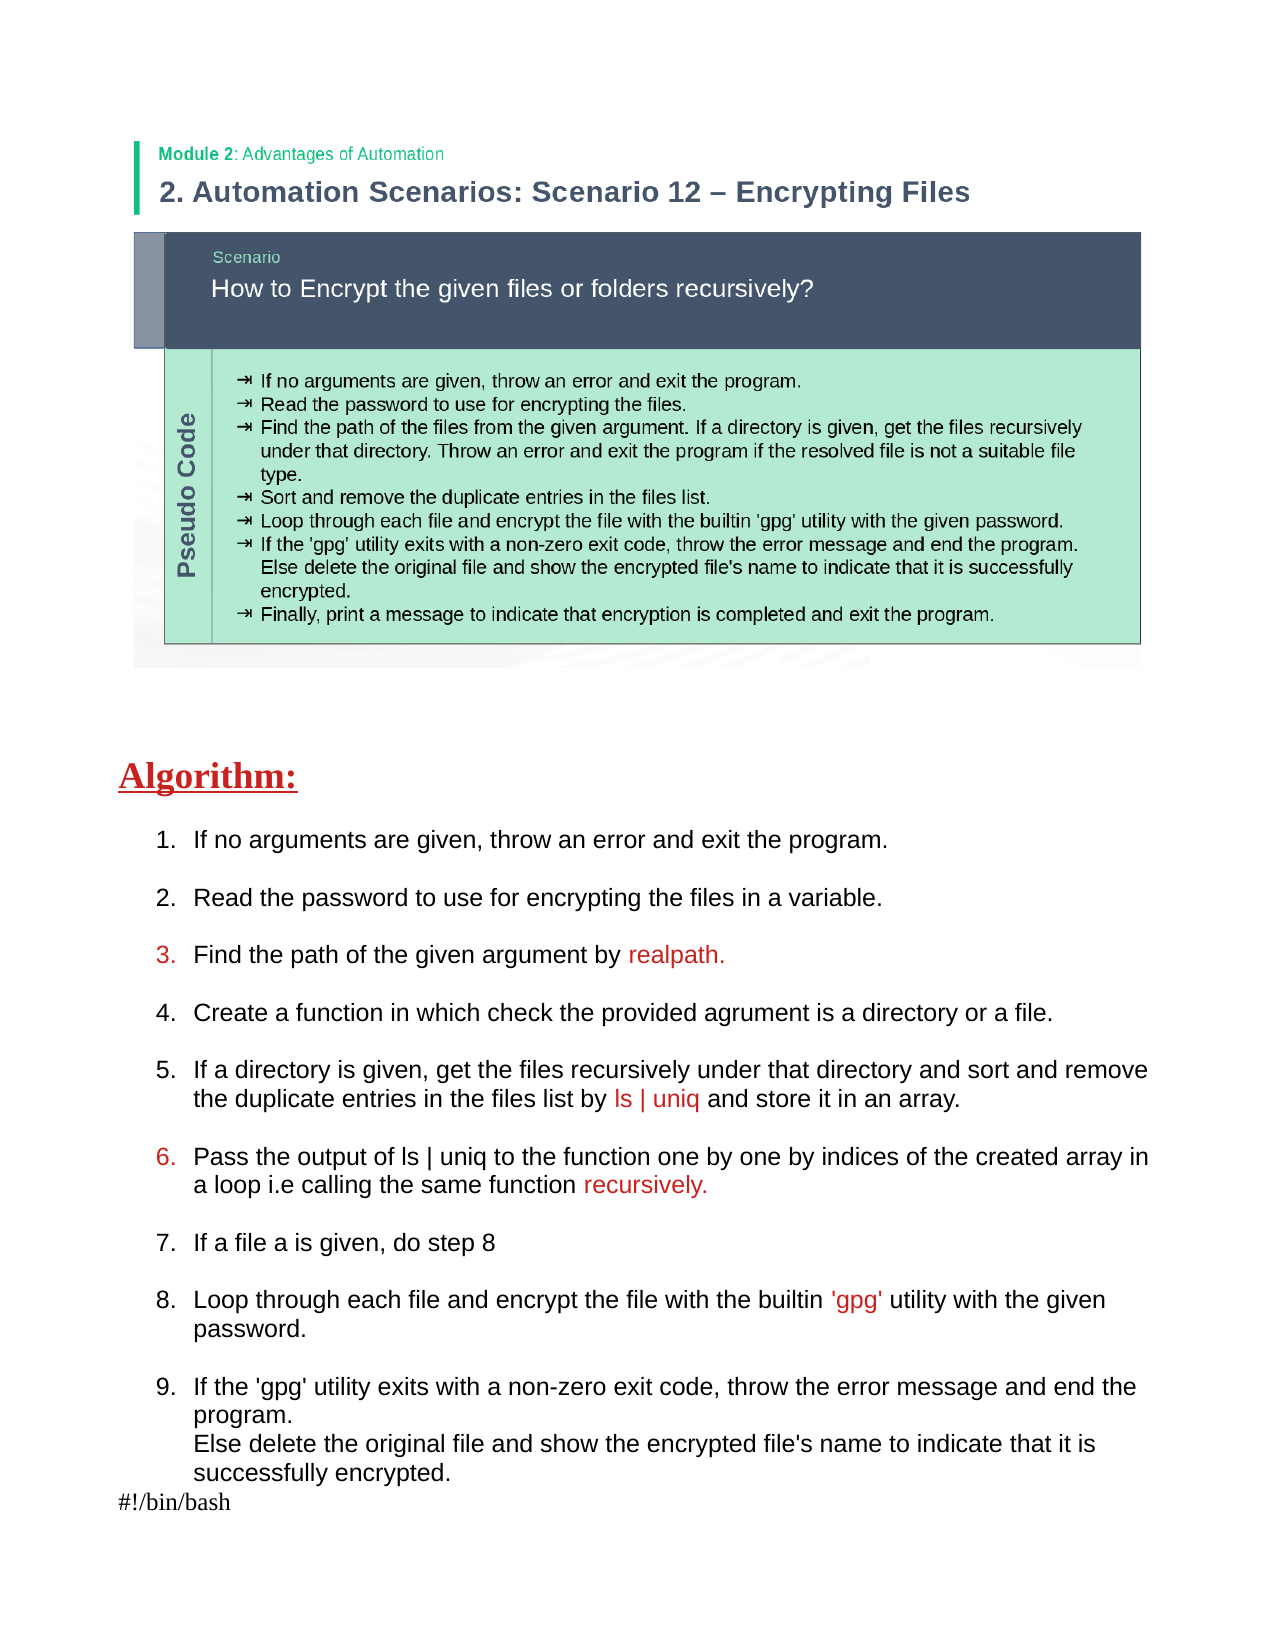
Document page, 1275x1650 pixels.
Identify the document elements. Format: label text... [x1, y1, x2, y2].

list If no arguments are given, throw an error and exit the program. [156, 825, 1157, 854]
list Else delete the original file and show the encrypted file's name to indicate that it is successfully encrypted. [156, 1429, 1157, 1487]
picture [133, 118, 1142, 668]
text Algorithm: [118, 753, 1157, 797]
list Pass the output of ls | uniq to the function one by one by indices of the created array in a loop i.e calling the same function recursively. [156, 1142, 1157, 1199]
list Loop through each file and encrypt the file with the builtin 'gpg' utility with the given password. [156, 1285, 1157, 1343]
list Find the path of the given argument by realpath. [156, 940, 1157, 969]
text #!/bin/bash [118, 1487, 1157, 1515]
list Read the password to use for encrypting the files in a variable. [156, 883, 1157, 912]
list If a file a is given, do step 8 [156, 1228, 1157, 1257]
list If the 'gpg' utility exits with a non-zero exit code, throw the error message and end the program. [156, 1372, 1157, 1429]
list Create a function in which check the provided agrument is a directory or a file. [156, 998, 1157, 1027]
list If a directory is given, get the files recursively under that directory and sort and remove the duplicate entries in the files list by ls | uniq and store it in an array. [156, 1055, 1157, 1113]
